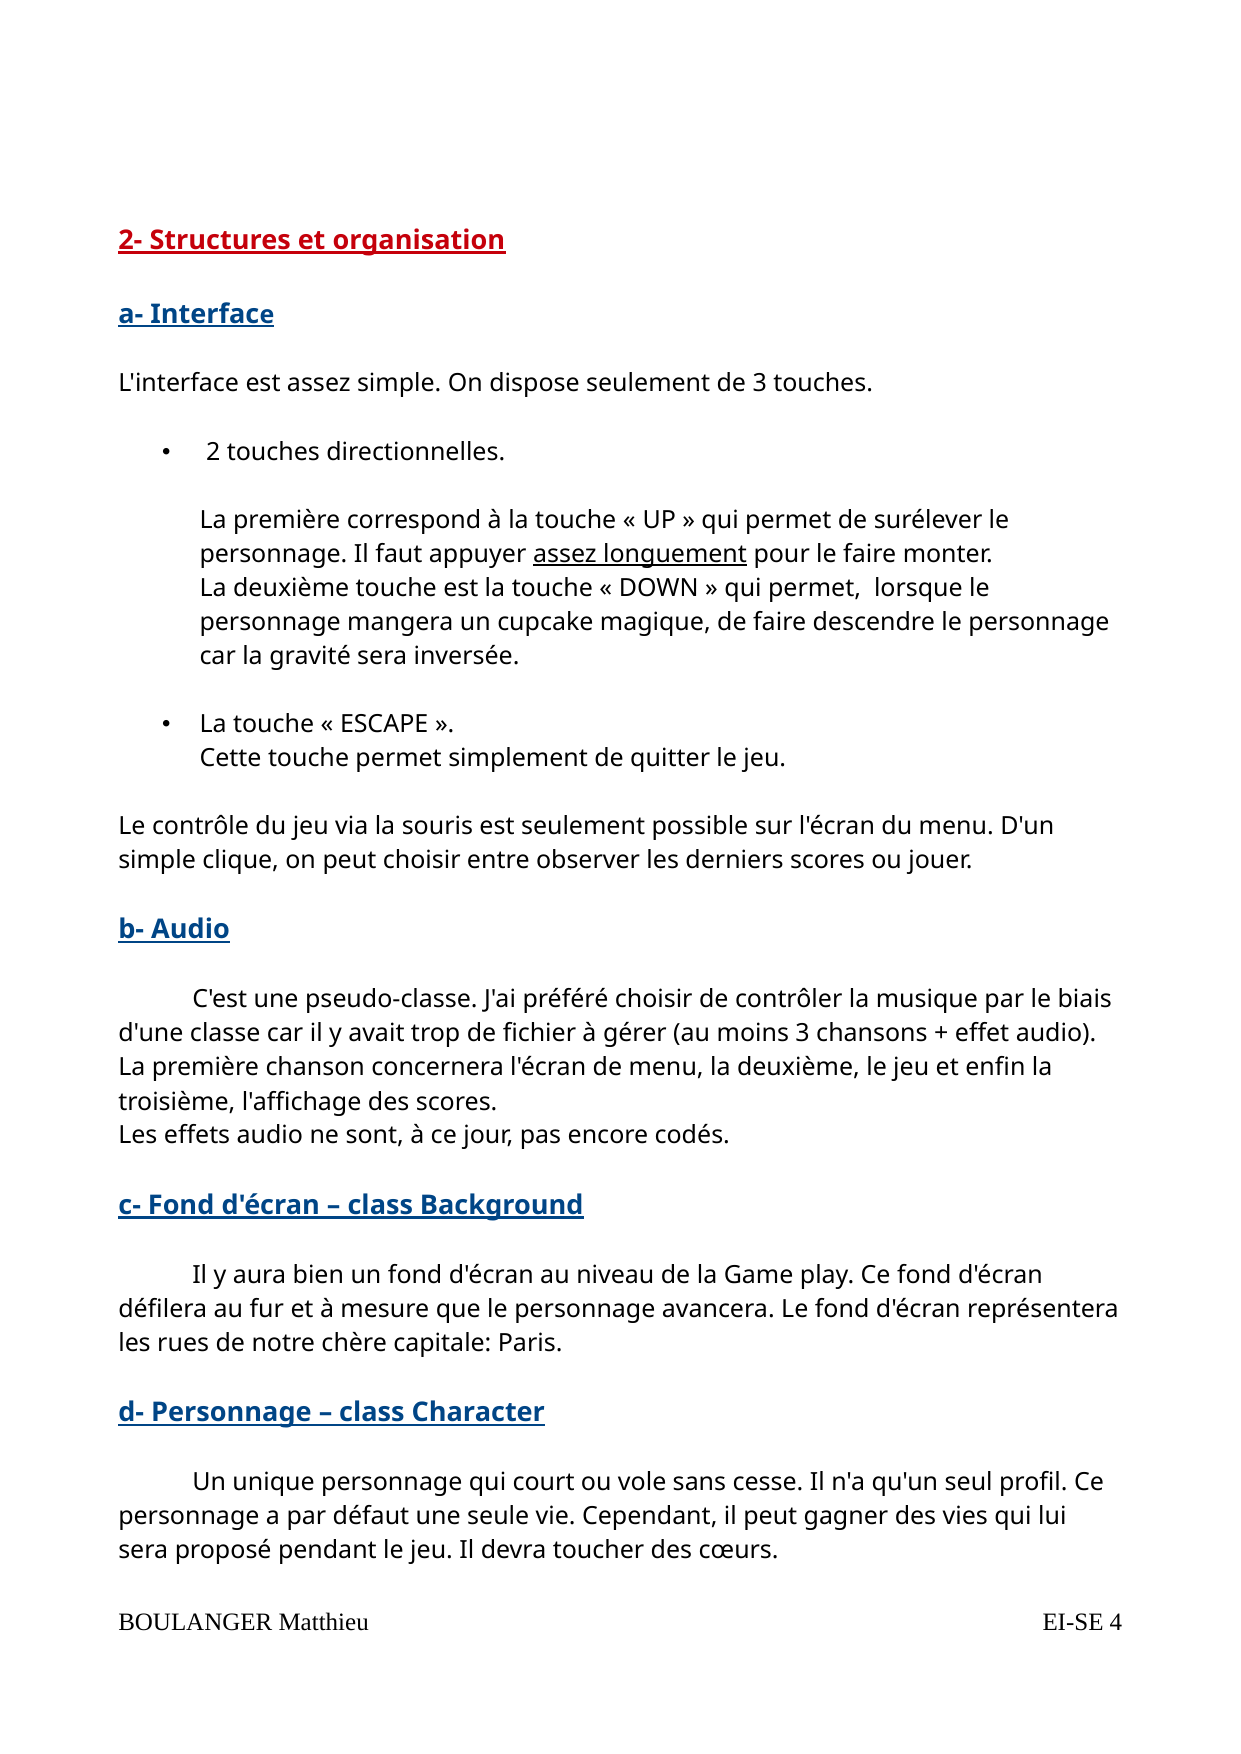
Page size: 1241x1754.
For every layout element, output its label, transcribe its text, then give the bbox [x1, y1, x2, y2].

text 2- Structures et organisation [118, 220, 1122, 257]
text C'est une pseudo-classe. J'ai préféré choisir de contrôler la musique par le biais d'une classe car il y avait trop de fichier à gérer (au moins 3 chansons + effet audio). [118, 981, 1122, 1049]
text a- Interface [118, 294, 1122, 331]
list La deuxième touche est la touche « DOWN » qui permet, lorsque le personnage mangera un cupcake magique, de faire descendre le personnage car la gravité sera inversée. [162, 569, 1122, 672]
list 2 touches directionnelles. [162, 433, 1122, 467]
text b- Audio [118, 910, 1122, 947]
text d- Personnage – class Character [118, 1392, 1122, 1429]
list Cette touche permet simplement de quitter le jeu. [162, 740, 1122, 774]
text Le contrôle du jeu via la souris est seulement possible sur l'écran du menu. D'un simple clique, on peut choisir entre observer les derniers scores ou jouer. [118, 808, 1122, 876]
text Les effets audio ne sont, à ce jour, pas encore codés. [118, 1117, 1122, 1151]
text Un unique personnage qui court ou vole sans cesse. Il n'a qu'un seul profil. Ce personnage a par défaut une seule vie. Cependant, il peut gagner des vies qui lui sera proposé pendant le jeu. Il devra toucher des cœurs. [118, 1463, 1122, 1566]
text L'interface est assez simple. On dispose seulement de 3 touches. [118, 365, 1122, 399]
list La touche « ESCAPE ». [162, 706, 1122, 740]
text La première chanson concernera l'écran de menu, la deuxième, le jeu et enfin la troisième, l'affichage des scores. [118, 1049, 1122, 1117]
text Il y aura bien un fond d'écran au niveau de la Game play. Ce fond d'écran défilera au fur et à mesure que le personnage avancera. Le fond d'écran représentera les rues de notre chère capitale: Paris. [118, 1256, 1122, 1358]
list La première correspond à la touche « UP » qui permet de surélever le personnage. Il faut appuyer assez longuement pour le faire monter. [162, 501, 1122, 569]
text c- Fond d'écran – class Background [118, 1185, 1122, 1222]
